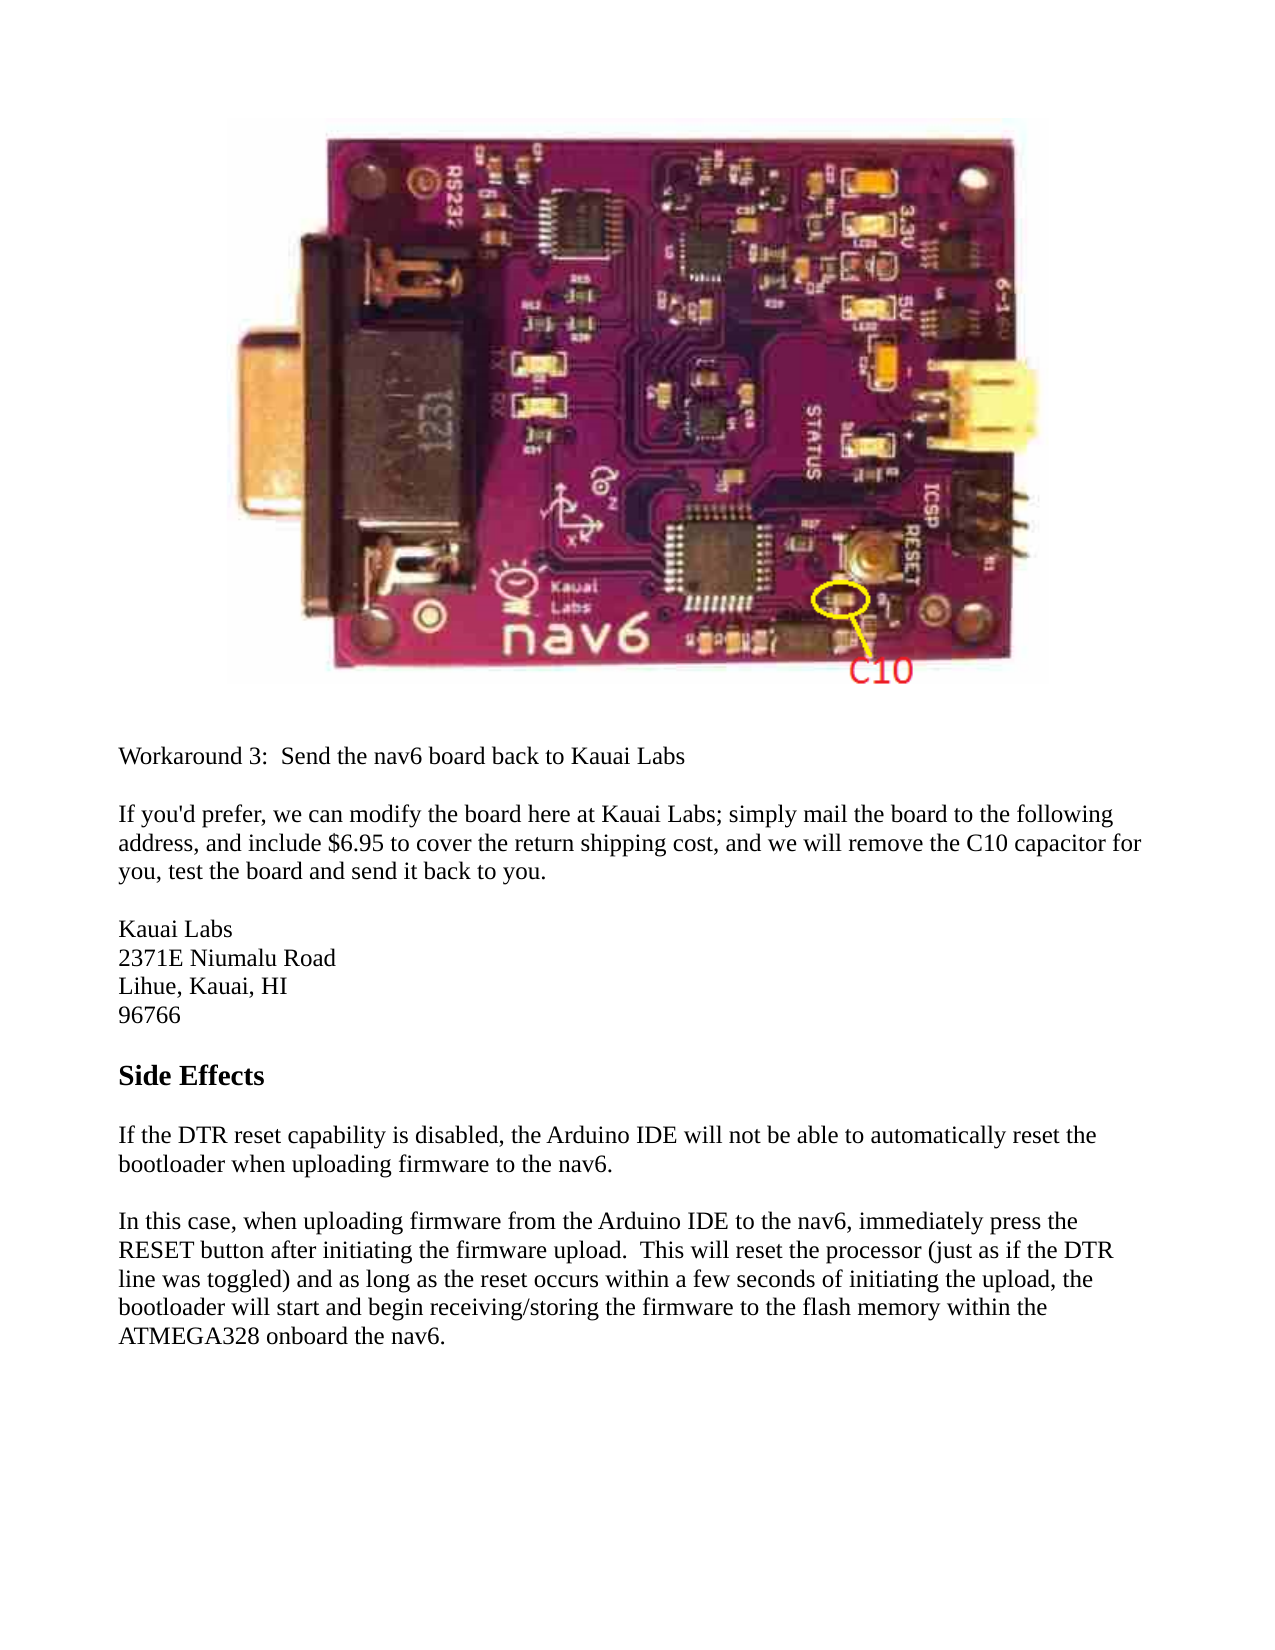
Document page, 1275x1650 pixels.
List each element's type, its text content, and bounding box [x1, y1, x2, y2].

text In this case, when uploading firmware from the Arduino IDE to the nav6, immediately press the RESET button after initiating the firmware upload. This will reset the processor (just as if the DTR line was toggled) and as long as the reset occurs within a few seconds of initiating the upload, the bootloader will start and begin receiving/storing the firmware to the flash memory within the ATMEGA328 onboard the nav6. [118, 1206, 1157, 1350]
text If the DTR reset capability is disabled, the Arduino IDE will not be able to automatically reset the bootloader when uploading firmware to the nav6. [118, 1120, 1157, 1177]
text If you'd prefer, we can modify the board here at Kauai Labs; simply mail the board to the following address, and include $6.95 to cover the return shipping cost, and we will remove the C10 capacitor for you, test the board and send it back to you. [118, 799, 1157, 885]
text Side Effects [118, 1058, 1157, 1091]
text Workaround 3: Send the nav6 board back to Kauai Labs [118, 741, 1157, 770]
text 96766 [118, 1000, 1157, 1029]
text 2371E Niumalu Road [118, 943, 1157, 971]
text Lihue, Kauai, HI [118, 971, 1157, 1000]
text Kauai Labs [118, 914, 1157, 943]
